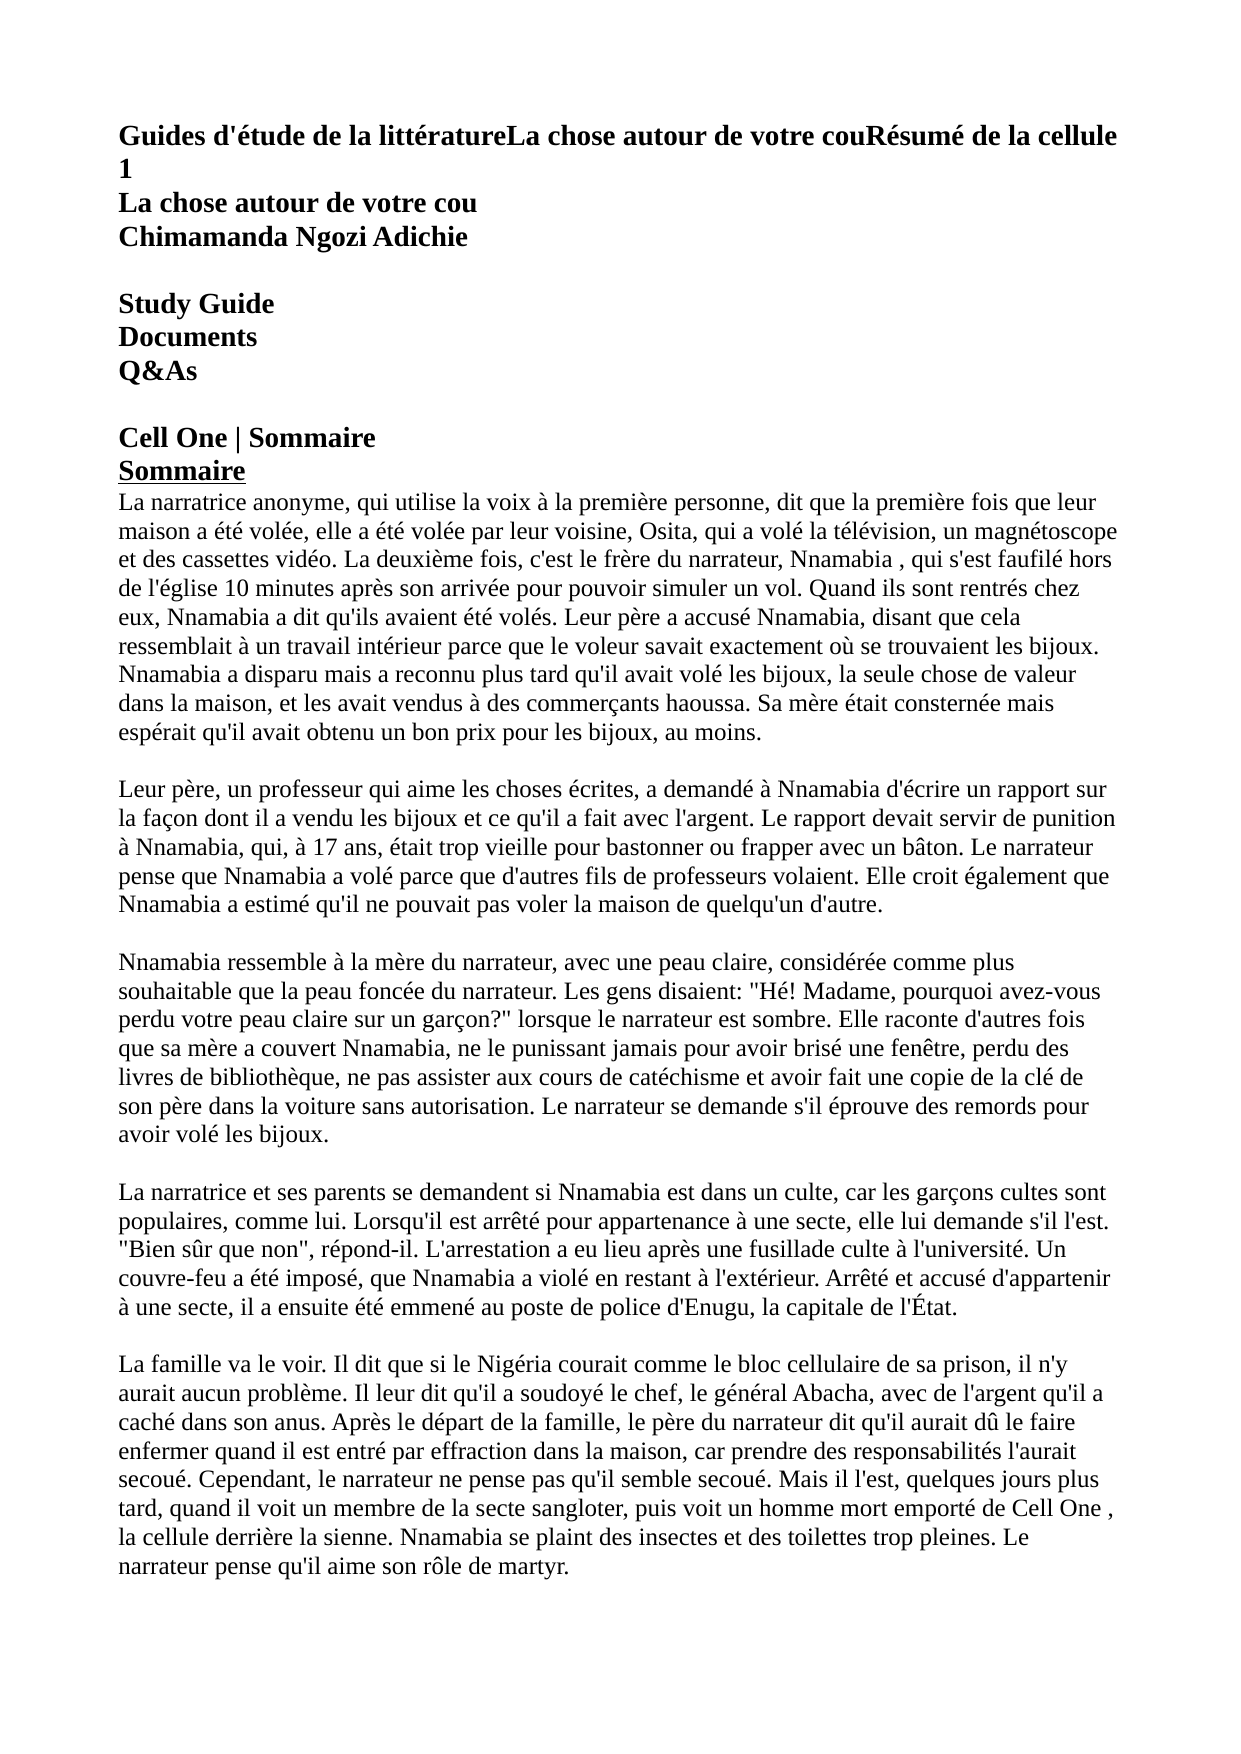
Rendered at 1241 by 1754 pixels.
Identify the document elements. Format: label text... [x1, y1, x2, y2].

text Nnamabia ressemble à la mère du narrateur, avec une peau claire, considérée comme plus souhaitable que la peau foncée du narrateur. Les gens disaient: "Hé! Madame, pourquoi avez-vous perdu votre peau claire sur un garçon?" lorsque le narrateur est sombre. Elle raconte d'autres fois que sa mère a couvert Nnamabia, ne le punissant jamais pour avoir brisé une fenêtre, perdu des livres de bibliothèque, ne pas assister aux cours de catéchisme et avoir fait une copie de la clé de son père dans la voiture sans autorisation. Le narrateur se demande s'il éprouve des remords pour avoir volé les bijoux. [118, 947, 1122, 1148]
text La famille va le voir. Il dit que si le Nigéria courait comme le bloc cellulaire de sa prison, il n'y aurait aucun problème. Il leur dit qu'il a soudoyé le chef, le général Abacha, avec de l'argent qu'il a caché dans son anus. Après le départ de la famille, le père du narrateur dit qu'il aurait dû le faire enfermer quand il est entré par effraction dans la maison, car prendre des responsabilités l'aurait secoué. Cependant, le narrateur ne pense pas qu'il semble secoué. Mais il l'est, quelques jours plus tard, quand il voit un membre de la secte sangloter, puis voit un homme mort emporté de Cell One , la cellule derrière la sienne. Nnamabia se plaint des insectes et des toilettes trop pleines. Le narrateur pense qu'il aime son rôle de martyr. [118, 1349, 1122, 1579]
text Cell One | Sommaire [118, 420, 1122, 453]
text Leur père, un professeur qui aime les choses écrites, a demandé à Nnamabia d'écrire un rapport sur la façon dont il a vendu les bijoux et ce qu'il a fait avec l'argent. Le rapport devait servir de punition à Nnamabia, qui, à 17 ans, était trop vieille pour bastonner ou frapper avec un bâton. Le narrateur pense que Nnamabia a volé parce que d'autres fils de professeurs volaient. Elle croit également que Nnamabia a estimé qu'il ne pouvait pas voler la maison de quelqu'un d'autre. [118, 774, 1122, 918]
text La chose autour de votre cou [118, 185, 1122, 219]
text Documents [118, 319, 1122, 353]
text Study Guide [118, 286, 1122, 319]
text Q&As [118, 353, 1122, 386]
text La narratrice et ses parents se demandent si Nnamabia est dans un culte, car les garçons cultes sont populaires, comme lui. Lorsqu'il est arrêté pour appartenance à une secte, elle lui demande s'il l'est. "Bien sûr que non", répond-il. L'arrestation a eu lieu après une fusillade culte à l'université. Un couvre-feu a été imposé, que Nnamabia a violé en restant à l'extérieur. Arrêté et accusé d'appartenir à une secte, il a ensuite été emmené au poste de police d'Enugu, la capitale de l'État. [118, 1177, 1122, 1321]
text La narratrice anonyme, qui utilise la voix à la première personne, dit que la première fois que leur maison a été volée, elle a été volée par leur voisine, Osita, qui a volé la télévision, un magnétoscope et des cassettes vidéo. La deuxième fois, c'est le frère du narrateur, Nnamabia , qui s'est faufilé hors de l'église 10 minutes après son arrivée pour pouvoir simuler un vol. Quand ils sont rentrés chez eux, Nnamabia a dit qu'ils avaient été volés. Leur père a accusé Nnamabia, disant que cela ressemblait à un travail intérieur parce que le voleur savait exactement où se trouvaient les bijoux. Nnamabia a disparu mais a reconnu plus tard qu'il avait volé les bijoux, la seule chose de valeur dans la maison, et les avait vendus à des commerçants haoussa. Sa mère était consternée mais espérait qu'il avait obtenu un bon prix pour les bijoux, au moins. [118, 487, 1122, 746]
text Sommaire [118, 453, 1122, 487]
text Guides d'étude de la littératureLa chose autour de votre couRésumé de la cellule 1 [118, 118, 1122, 185]
text Chimamanda Ngozi Adichie [118, 219, 1122, 252]
